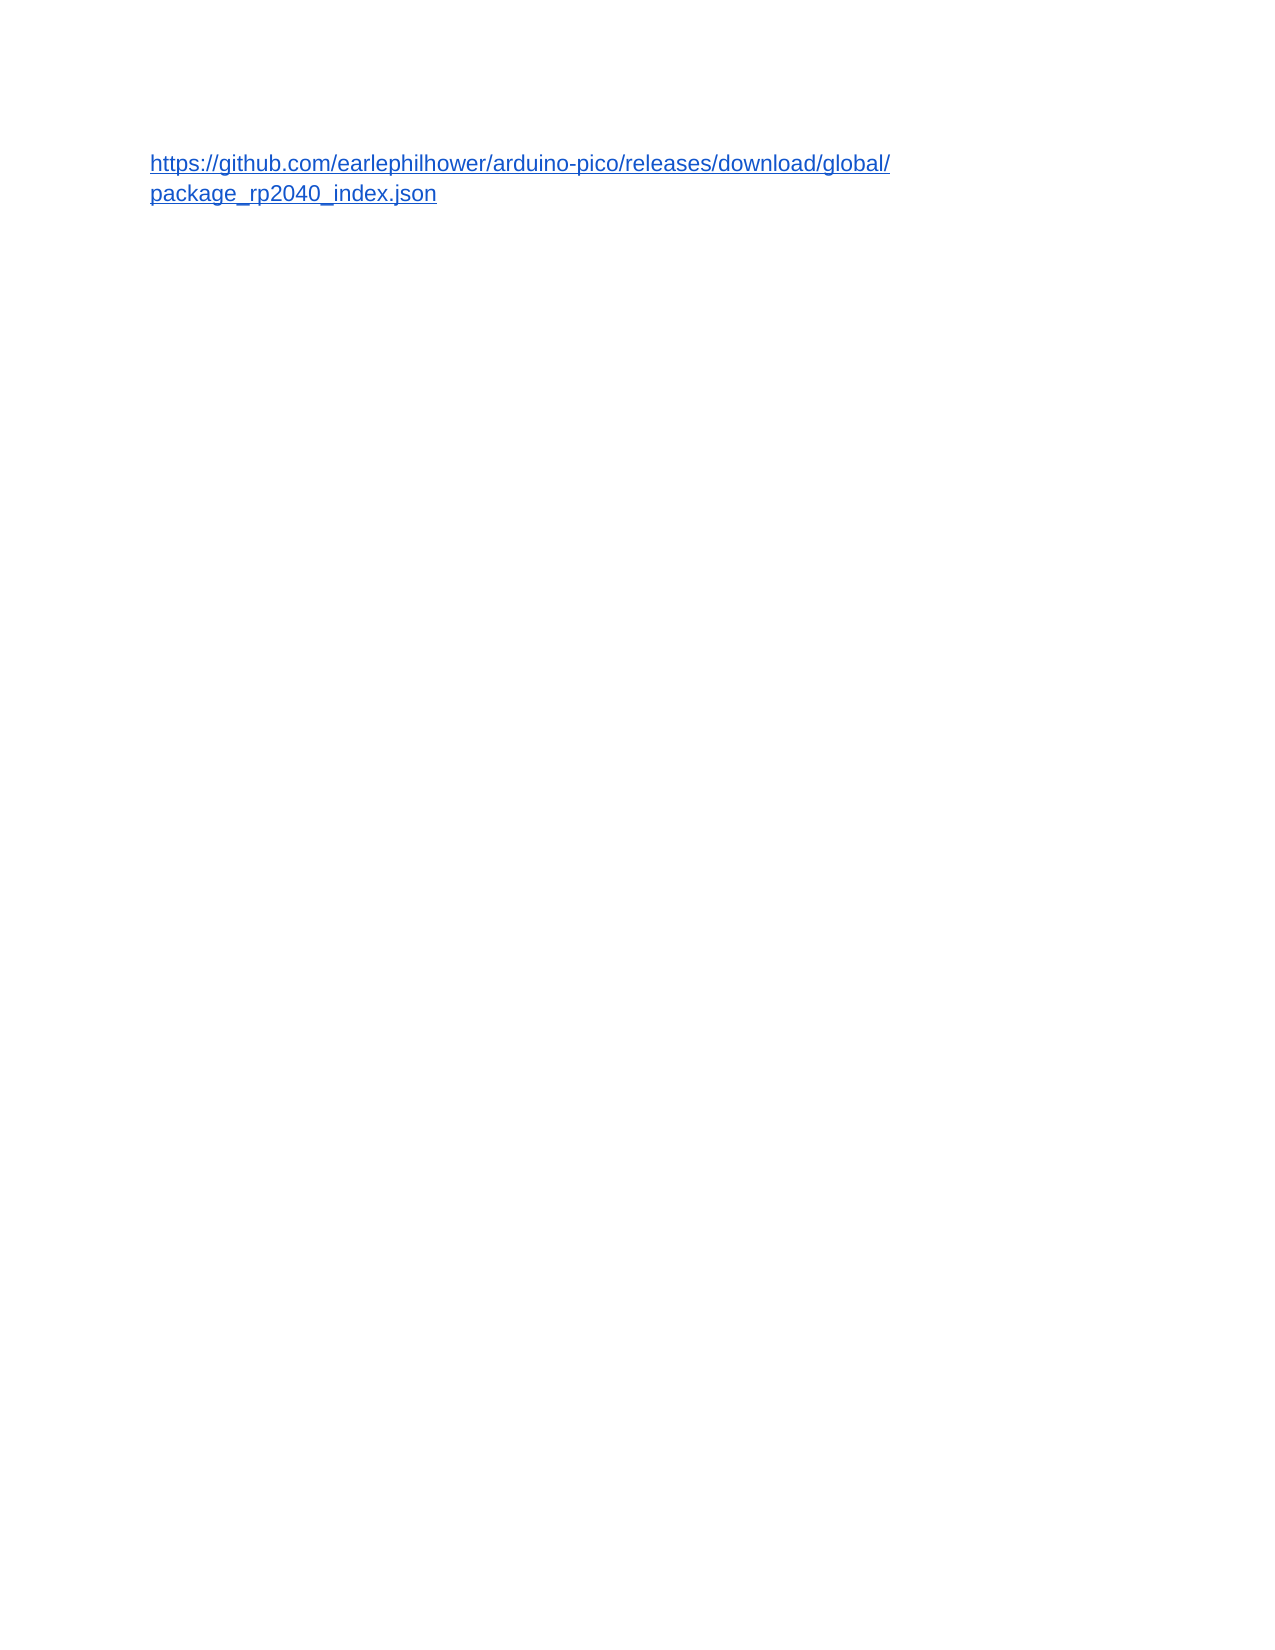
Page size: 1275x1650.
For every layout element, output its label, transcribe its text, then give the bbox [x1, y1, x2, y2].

text https://github.com/earlephilhower/arduino-pico/releases/download/global/package_rp2040_index.json [150, 150, 1125, 207]
